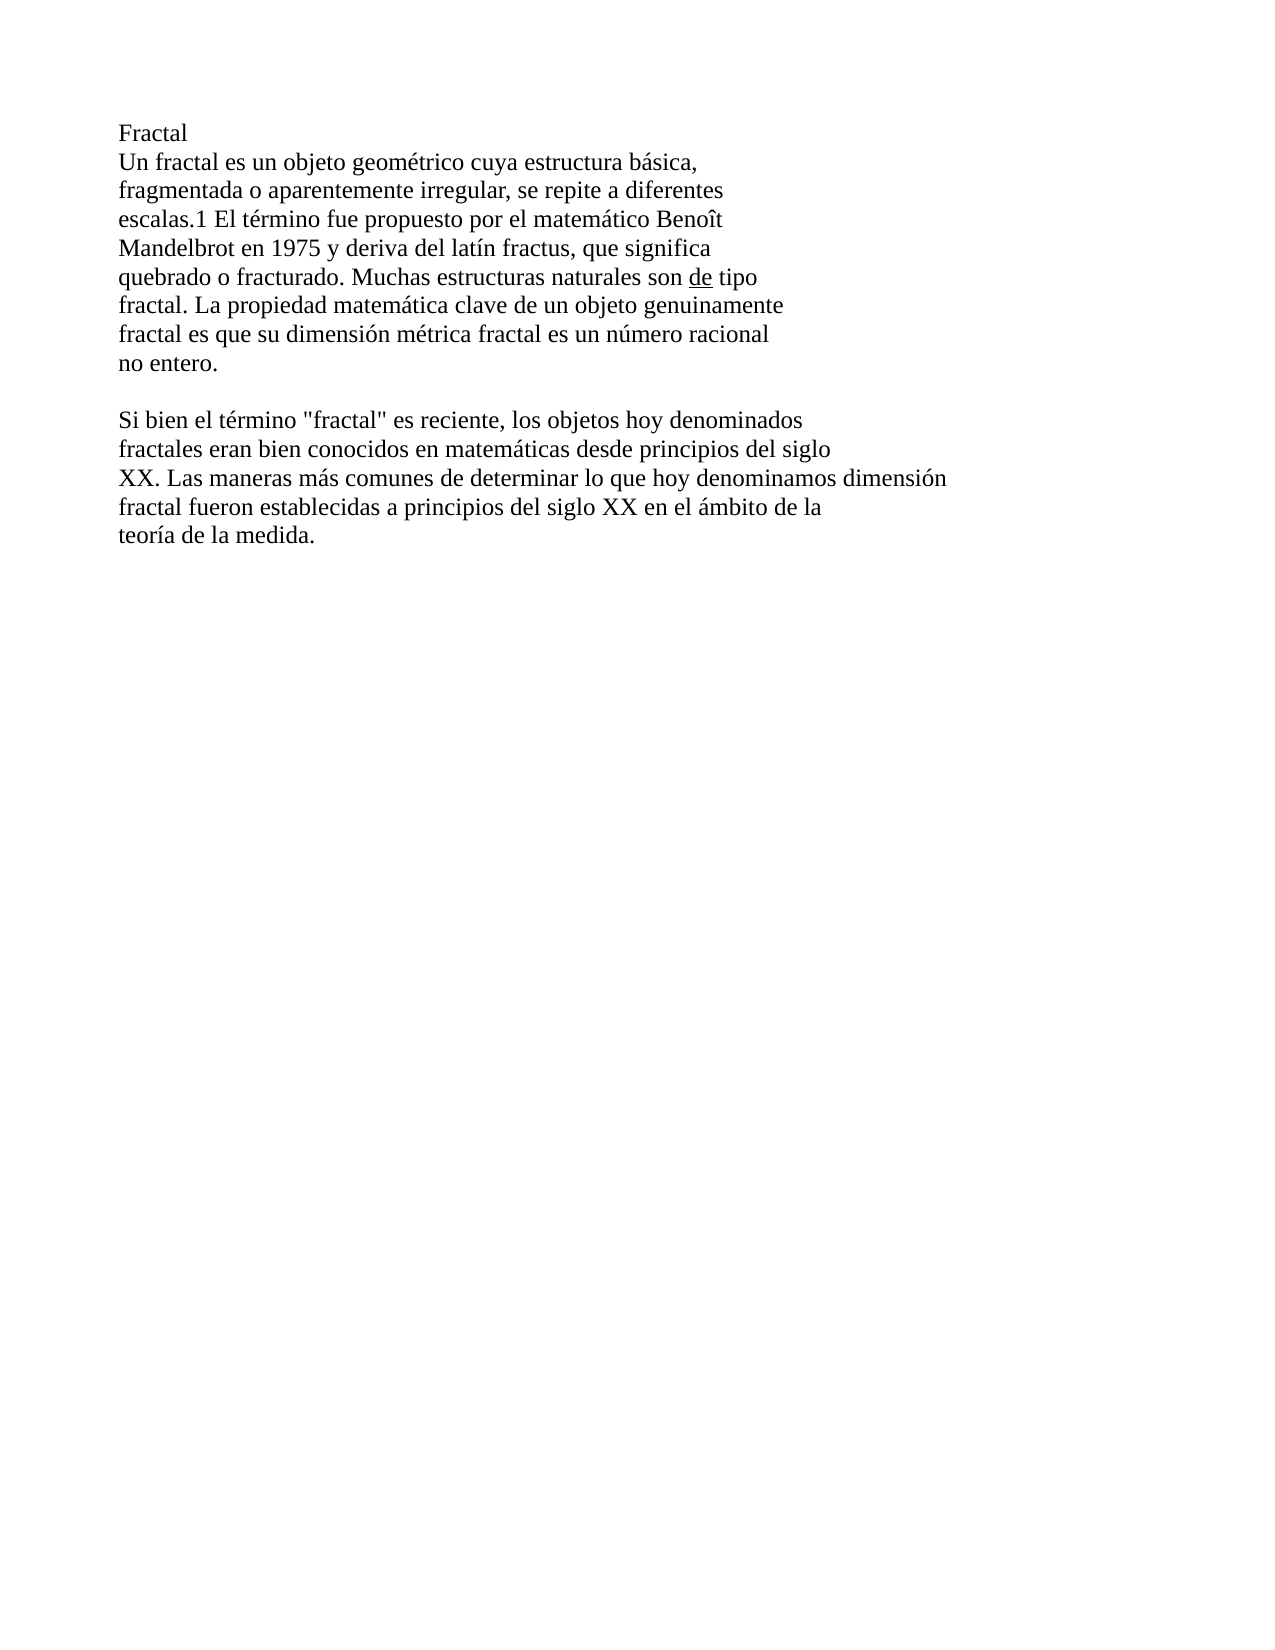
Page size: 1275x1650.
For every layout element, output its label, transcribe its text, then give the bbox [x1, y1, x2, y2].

text Un fractal es un objeto geométrico cuya estructura básica, [118, 147, 1157, 176]
text fragmentada o aparentemente irregular, se repite a diferentes [118, 176, 1157, 204]
text fractal es que su dimensión métrica fractal es un número racional [118, 319, 1157, 348]
text no entero. [118, 348, 1157, 377]
text Mandelbrot en 1975 y deriva del latín fractus, que significa [118, 233, 1157, 262]
text Si bien el término "fractal" es reciente, los objetos hoy denominados [118, 406, 1157, 434]
text fractal fueron establecidas a principios del siglo XX en el ámbito de la [118, 492, 1157, 521]
text fractales eran bien conocidos en matemáticas desde principios del siglo [118, 434, 1157, 463]
text quebrado o fracturado. Muchas estructuras naturales son de tipo [118, 262, 1157, 291]
text escalas.1​ El término fue propuesto por el matemático Benoît [118, 204, 1157, 233]
text fractal. La propiedad matemática clave de un objeto genuinamente [118, 291, 1157, 319]
text teoría de la medida. [118, 521, 1157, 549]
text Fractal [118, 118, 1157, 147]
text XX. Las maneras más comunes de determinar lo que hoy denominamos dimensión [118, 463, 1157, 492]
